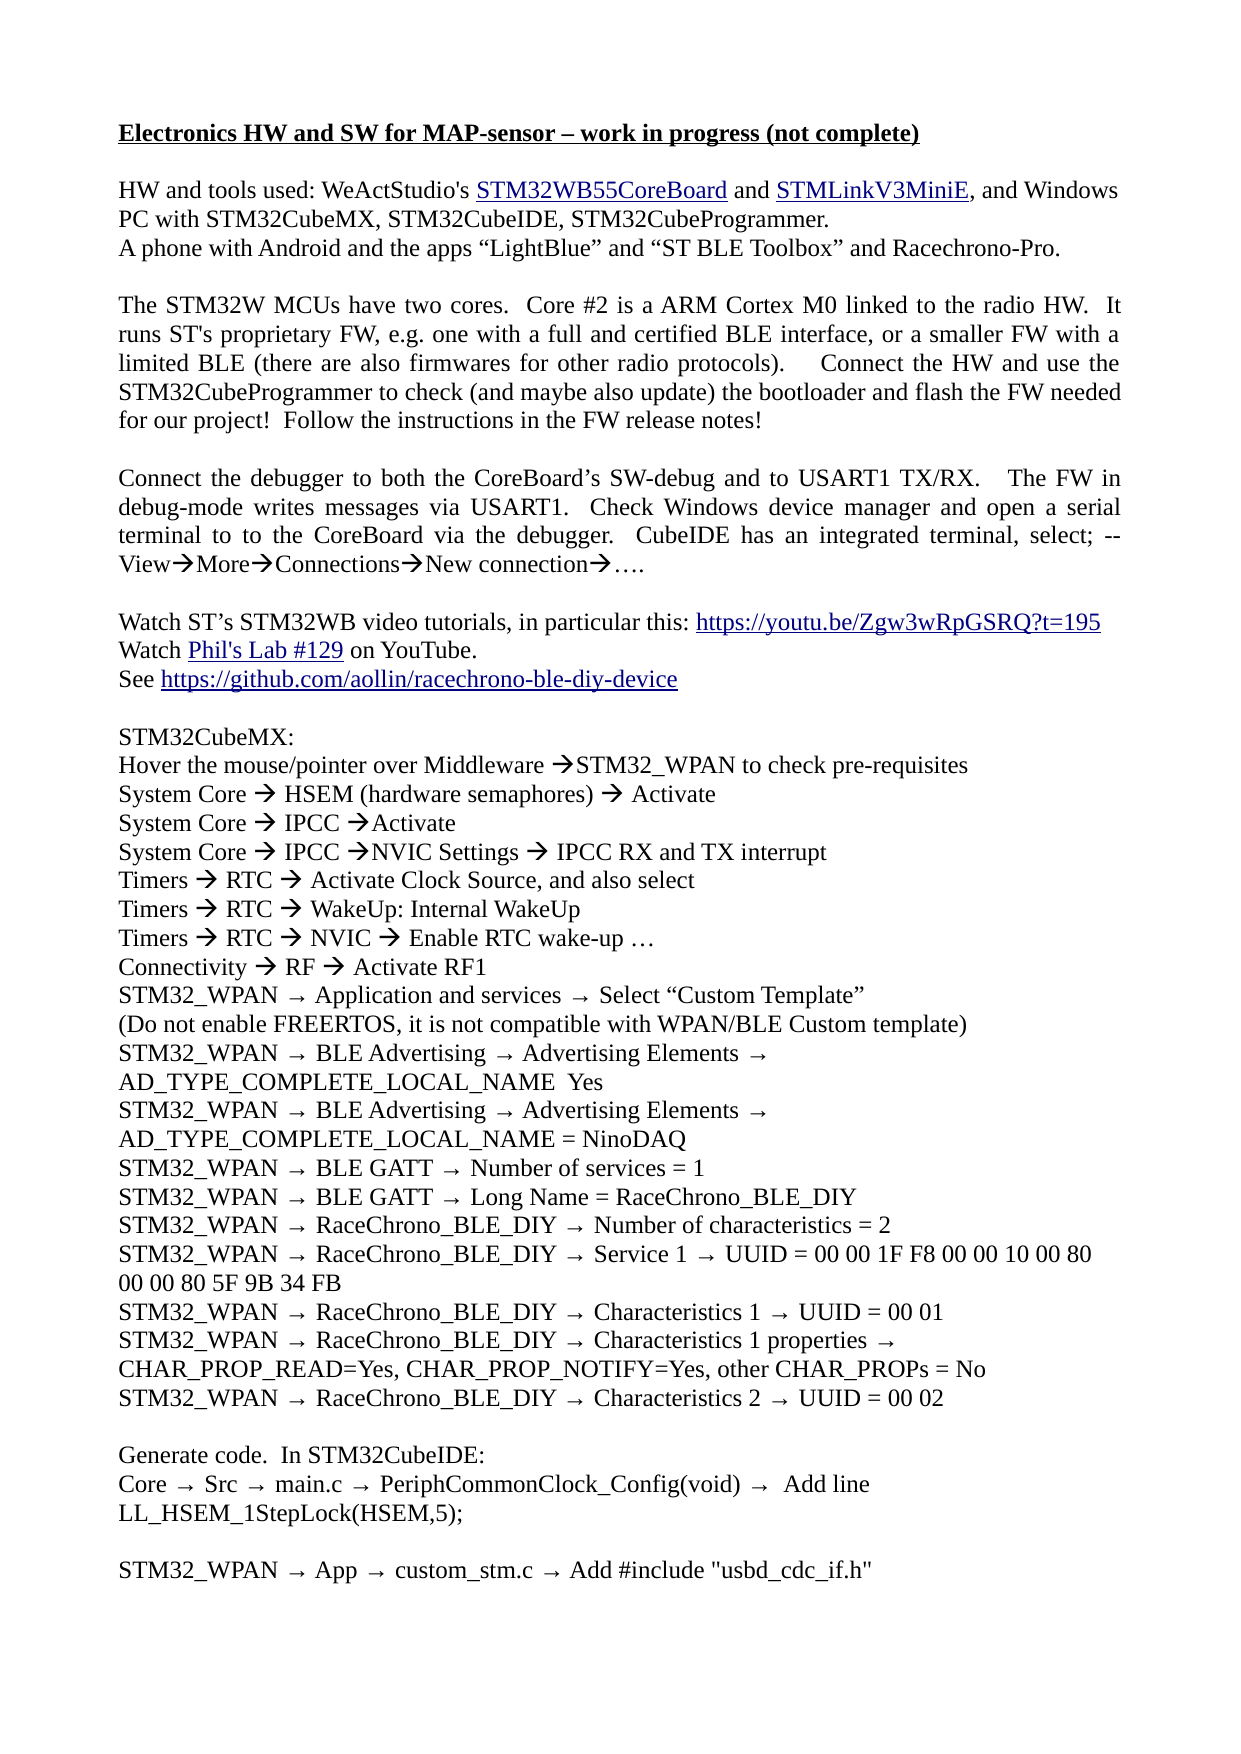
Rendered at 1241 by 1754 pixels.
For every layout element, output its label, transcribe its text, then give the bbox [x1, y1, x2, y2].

text System Core  IPCC NVIC Settings  IPCC RX and TX interrupt [118, 837, 1122, 866]
text Electronics HW and SW for MAP-sensor – work in progress (not complete) [118, 118, 1122, 147]
text STM32_WPAN → App → custom_stm.c → Add #include "usbd_cdc_if.h" [118, 1556, 1122, 1584]
text STM32_WPAN → Application and services → Select “Custom Template” [118, 981, 1122, 1009]
text STM32_WPAN → RaceChrono_BLE_DIY → Characteristics 1 properties → CHAR_PROP_READ=Yes, CHAR_PROP_NOTIFY=Yes, other CHAR_PROPs = No [118, 1326, 1122, 1383]
text Timers  RTC  WakeUp: Internal WakeUp [118, 894, 1122, 923]
text STM32_WPAN → RaceChrono_BLE_DIY → Characteristics 2 → UUID = 00 02 [118, 1383, 1122, 1412]
text STM32_WPAN → BLE GATT → Number of services = 1 [118, 1153, 1122, 1182]
text Timers  RTC  Activate Clock Source, and also select [118, 866, 1122, 894]
text Generate code. In STM32CubeIDE: [118, 1441, 1122, 1469]
text Watch Phil's Lab #129 on YouTube. [118, 636, 1122, 664]
text A phone with Android and the apps “LightBlue” and “ST BLE Toolbox” and Racechrono-Pro. [118, 233, 1122, 262]
text STM32_WPAN → RaceChrono_BLE_DIY → Characteristics 1 → UUID = 00 01 [118, 1297, 1122, 1326]
text STM32_WPAN → BLE Advertising → Advertising Elements → AD_TYPE_COMPLETE_LOCAL_NAME Yes [118, 1038, 1122, 1096]
text System Core  IPCC Activate [118, 808, 1122, 837]
text Connectivity  RF  Activate RF1 [118, 952, 1122, 981]
text See https://github.com/aollin/racechrono-ble-diy-device [118, 664, 1122, 693]
text Connect the debugger to both the CoreBoard’s SW-debug and to USART1 TX/RX. The FW in debug-mode writes messages via USART1. Check Windows device manager and open a serial terminal to to the CoreBoard via the debugger. CubeIDE has an integrated terminal, select; -- ViewMoreConnectionsNew connection…. [118, 463, 1122, 578]
text STM32_WPAN → RaceChrono_BLE_DIY → Service 1 → UUID = 00 00 1F F8 00 00 10 00 80 00 00 80 5F 9B 34 FB [118, 1239, 1122, 1297]
text HW and tools used: WeActStudio's STM32WB55CoreBoard and STMLinkV3MiniE, and Windows PC with STM32CubeMX, STM32CubeIDE, STM32CubeProgrammer. [118, 176, 1122, 233]
text STM32CubeMX: [118, 722, 1122, 751]
text STM32_WPAN → BLE Advertising → Advertising Elements → AD_TYPE_COMPLETE_LOCAL_NAME = NinoDAQ [118, 1096, 1122, 1153]
text STM32_WPAN → RaceChrono_BLE_DIY → Number of characteristics = 2 [118, 1211, 1122, 1239]
text Watch ST’s STM32WB video tutorials, in particular this: https://youtu.be/Zgw3wRpGSRQ?t=195 [118, 607, 1122, 636]
text STM32_WPAN → BLE GATT → Long Name = RaceChrono_BLE_DIY [118, 1182, 1122, 1211]
text (Do not enable FREERTOS, it is not compatible with WPAN/BLE Custom template) [118, 1009, 1122, 1038]
text System Core  HSEM (hardware semaphores)  Activate [118, 779, 1122, 808]
text Hover the mouse/pointer over Middleware STM32_WPAN to check pre-requisites [118, 751, 1122, 779]
text The STM32W MCUs have two cores. Core #2 is a ARM Cortex M0 linked to the radio HW. It runs ST's proprietary FW, e.g. one with a full and certified BLE interface, or a smaller FW with a limited BLE (there are also firmwares for other radio protocols). Connect the HW and use the STM32CubeProgrammer to check (and maybe also update) the bootloader and flash the FW needed for our project! Follow the instructions in the FW release notes! [118, 291, 1122, 434]
text Core → Src → main.c → PeriphCommonClock_Config(void) → Add line LL_HSEM_1StepLock(HSEM,5); [118, 1469, 1122, 1527]
text Timers  RTC  NVIC  Enable RTC wake-up … [118, 923, 1122, 952]
